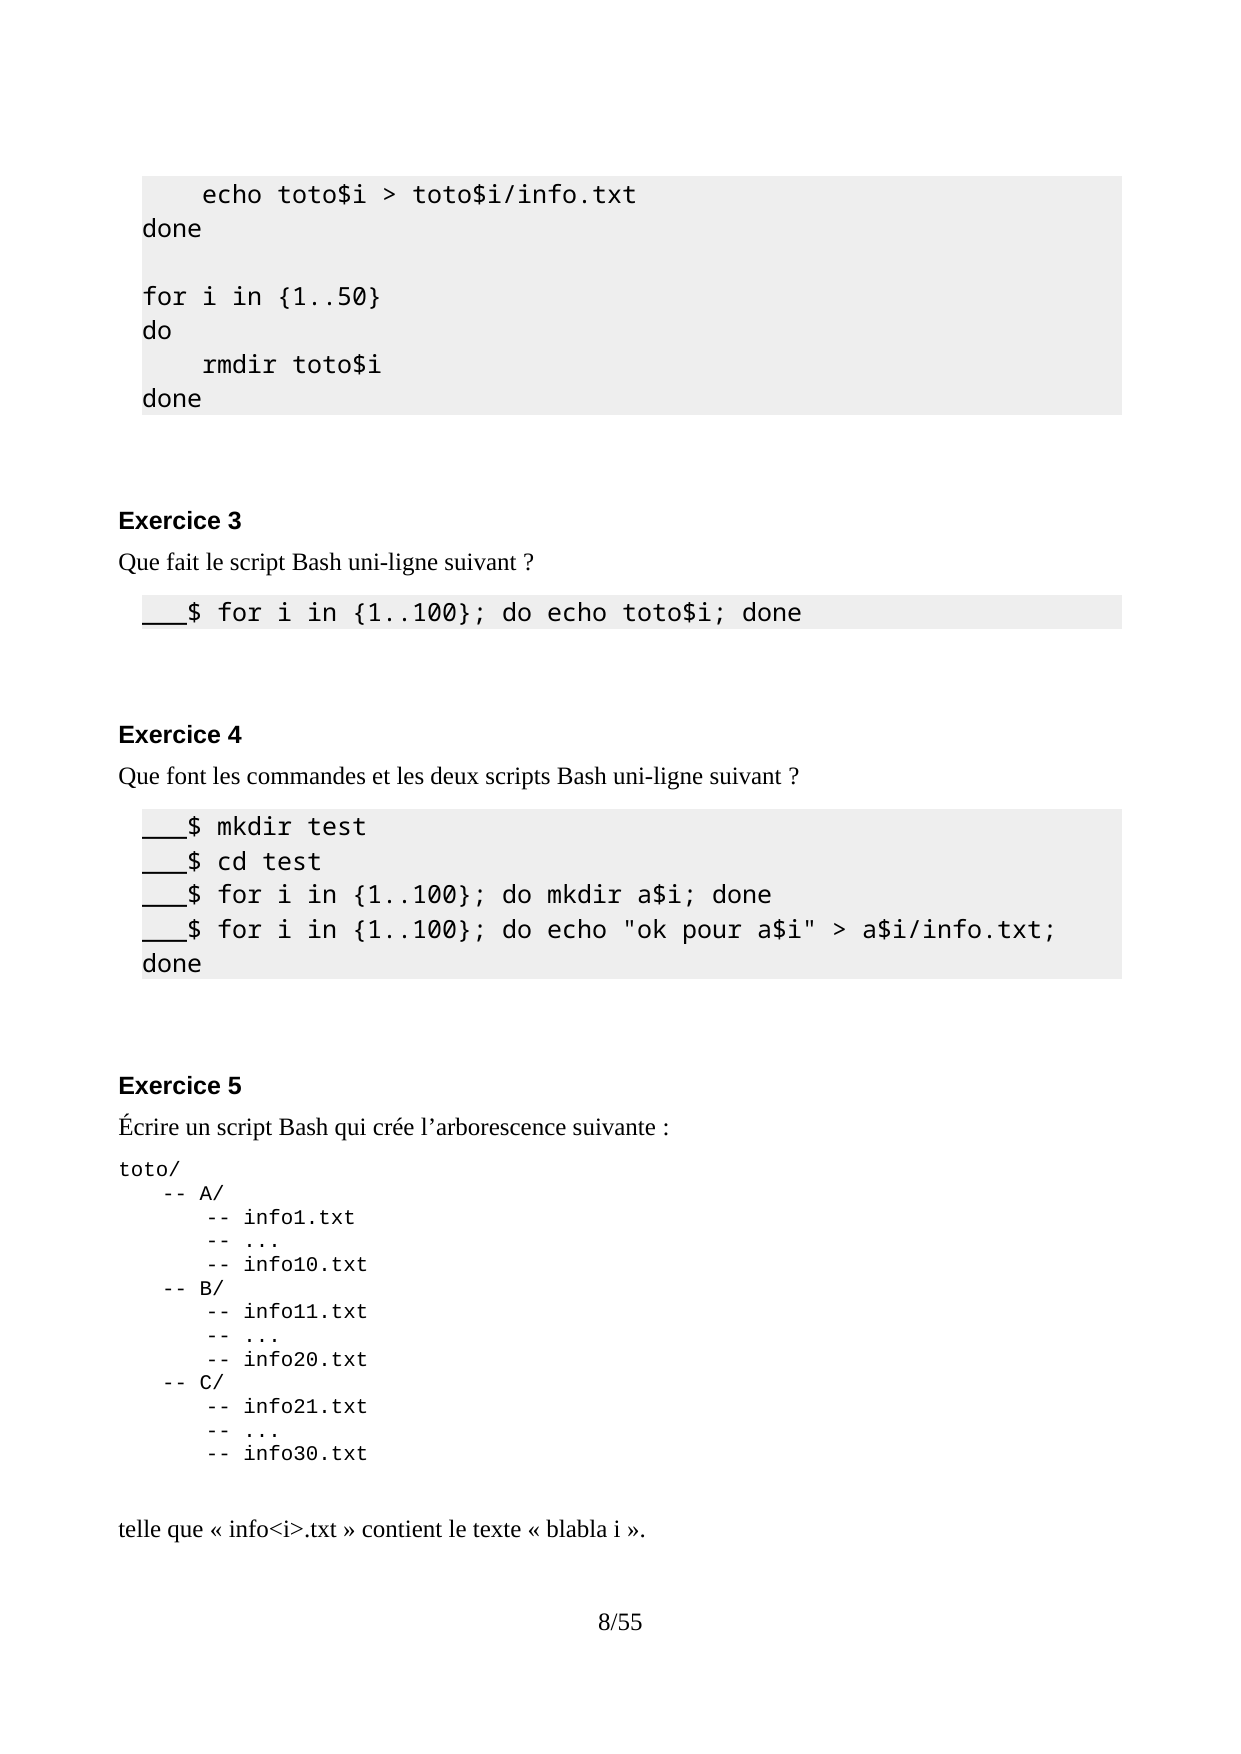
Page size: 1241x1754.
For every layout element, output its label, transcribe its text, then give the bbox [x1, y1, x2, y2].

text ___$ for i in {1..100}; do echo toto$i; done [142, 595, 1122, 629]
text for i in {1..50} [142, 278, 1122, 313]
text echo toto$i > toto$i/info.txt [142, 176, 1122, 210]
text Exercice 4 [118, 720, 1122, 749]
text -- info11.txt [118, 1301, 1122, 1325]
text ___$ for i in {1..100}; do echo "ok pour a$i" > a$i/info.txt; done [142, 911, 1122, 979]
text ___$ for i in {1..100}; do mkdir a$i; done [142, 877, 1122, 911]
text ___$ cd test [142, 843, 1122, 877]
text Écrire un script Bash qui crée l’arborescence suivante : [118, 1112, 1122, 1141]
text -- info10.txt [118, 1254, 1122, 1278]
text -- info30.txt [118, 1443, 1122, 1467]
text -- info20.txt [118, 1349, 1122, 1372]
text -- C/ [118, 1372, 1122, 1396]
text -- info21.txt [118, 1396, 1122, 1419]
text toto/ [118, 1159, 1122, 1183]
text -- ... [118, 1419, 1122, 1443]
text Exercice 3 [118, 506, 1122, 535]
text Exercice 5 [118, 1071, 1122, 1099]
text rmdir toto$i [142, 347, 1122, 381]
text done [142, 210, 1122, 244]
text -- A/ [118, 1183, 1122, 1207]
text -- ... [118, 1325, 1122, 1349]
text -- info1.txt [118, 1207, 1122, 1230]
text do [142, 313, 1122, 347]
text ___$ mkdir test [142, 809, 1122, 843]
text -- B/ [118, 1278, 1122, 1301]
text Que font les commandes et les deux scripts Bash uni-ligne suivant ? [118, 761, 1122, 790]
text telle que « info<i>.txt » contient le texte « blabla i ». [118, 1514, 1122, 1543]
text Que fait le script Bash uni-ligne suivant ? [118, 547, 1122, 576]
text -- ... [118, 1230, 1122, 1254]
text done [142, 381, 1122, 415]
